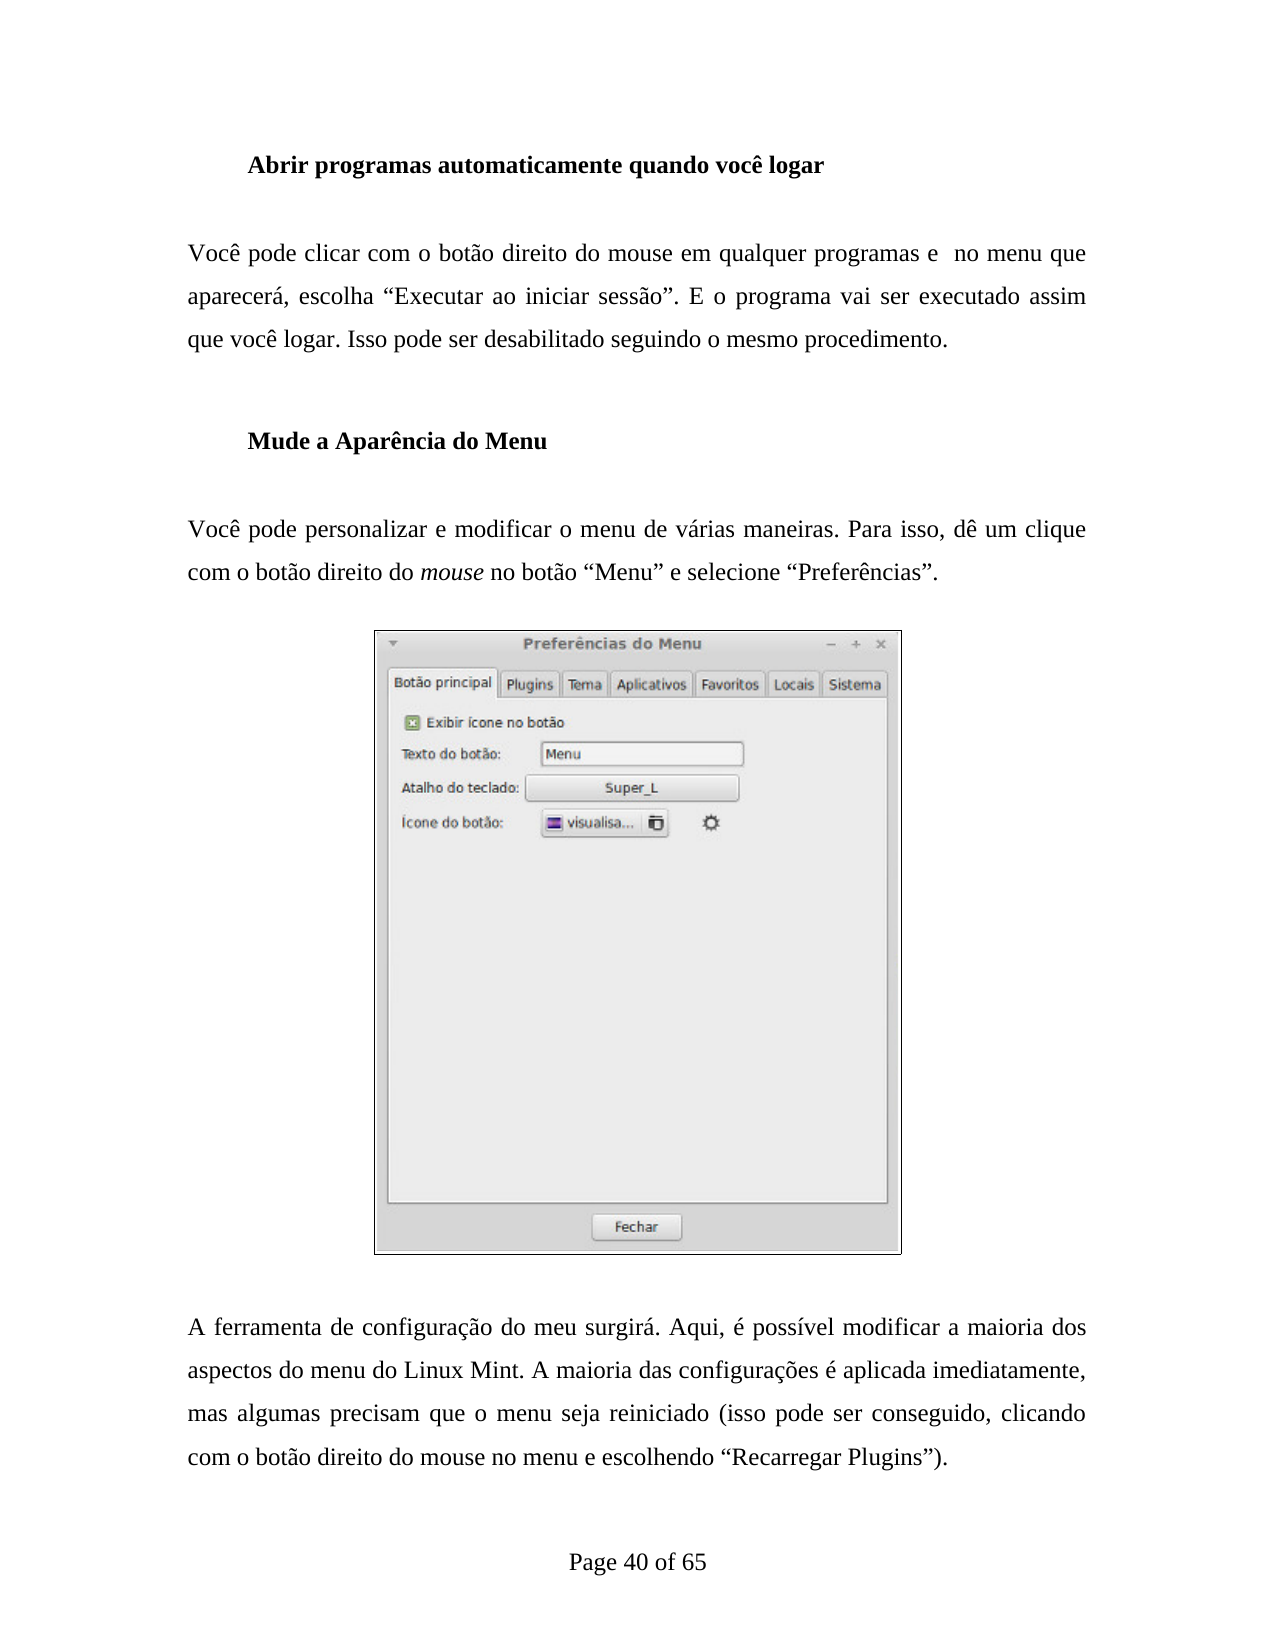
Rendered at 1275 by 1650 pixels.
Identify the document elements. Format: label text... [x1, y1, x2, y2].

subtitle Mude a Aparência do Menu [187, 426, 1087, 455]
text A ferramenta de configuração do meu surgirá. Aqui, é possível modificar a maioria dos aspectos do menu do Linux Mint. A maioria das configurações é aplicada imediatamente, mas algumas precisam que o menu seja reiniciado (isso pode ser conseguido, clicando com o botão direito do mouse no menu e escolhendo “Recarregar Plugins”). [187, 1312, 1087, 1470]
subtitle Abrir programas automaticamente quando você logar [187, 150, 1087, 179]
picture [376, 632, 899, 1251]
text Você pode personalizar e modificar o menu de várias maneiras. Para isso, dê um clique com o botão direito do mouse no botão “Menu” e selecione “Preferências”. [187, 514, 1087, 586]
text Você pode clicar com o botão direito do mouse em qualquer programas e no menu que aparecerá, escolha “Executar ao iniciar sessão”. E o programa vai ser executado assim que você logar. Isso pode ser desabilitado seguindo o mesmo procedimento. [187, 238, 1087, 353]
